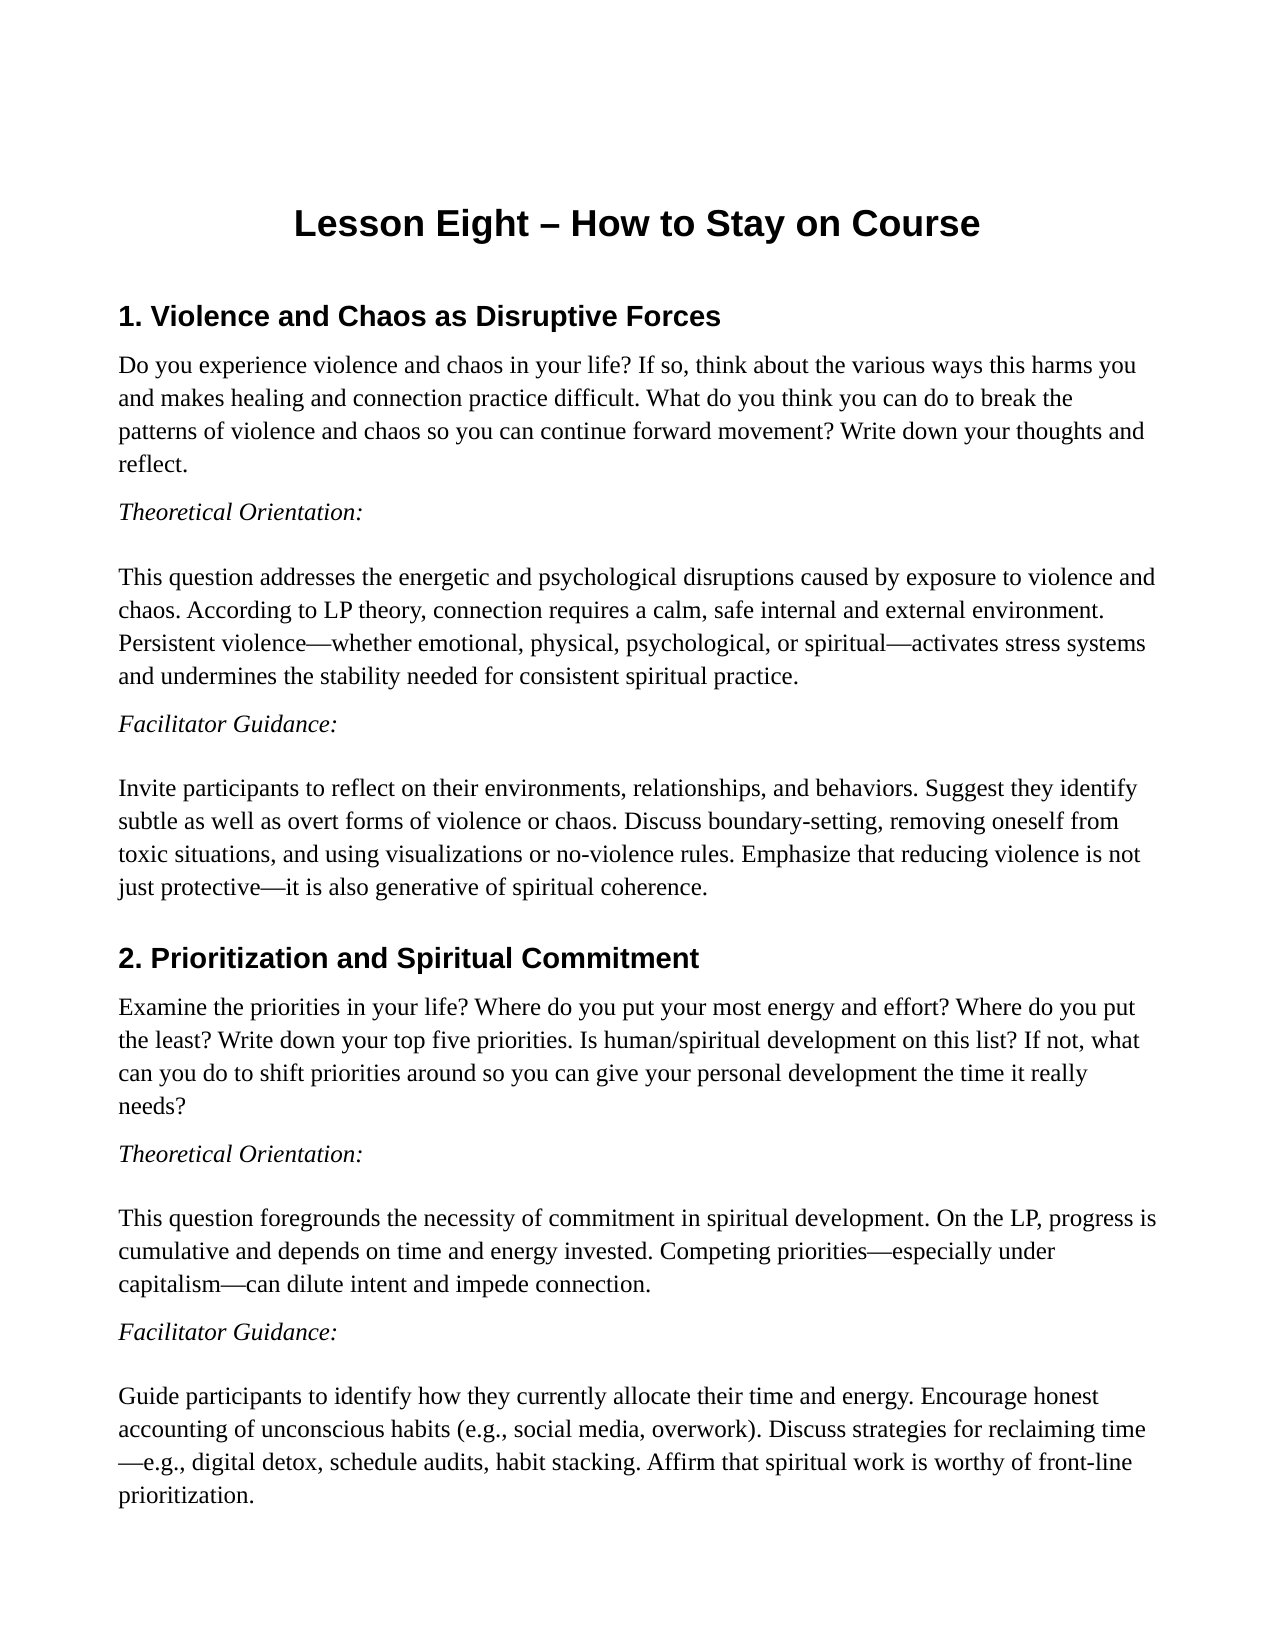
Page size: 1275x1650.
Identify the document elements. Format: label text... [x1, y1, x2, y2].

text Invite participants to reflect on their environments, relationships, and behaviors. Suggest they identify subtle as well as overt forms of violence or chaos. Discuss boundary-setting, removing oneself from toxic situations, and using visualizations or no-violence rules. Emphasize that reducing violence is not just protective—it is also generative of spiritual coherence. [118, 773, 1157, 901]
subtitle Lesson Eight – How to Stay on Course [118, 201, 1157, 244]
text Examine the priorities in your life? Where do you put your most energy and effort? Where do you put the least? Write down your top five priorities. Is human/spiritual development on this list? If not, what can you do to shift priorities around so you can give your personal development the time it really needs? [118, 992, 1157, 1120]
text Guide participants to identify how they currently allocate their time and energy. Encourage honest accounting of unconscious habits (e.g., social media, overwork). Discuss strategies for reclaiming time—e.g., digital detox, schedule audits, habit stacking. Affirm that spiritual work is worthy of front-line prioritization. [118, 1381, 1157, 1509]
text This question foregrounds the necessity of commitment in spiritual development. On the LP, progress is cumulative and depends on time and energy invested. Competing priorities—especially under capitalism—can dilute intent and impede connection. [118, 1203, 1157, 1298]
subtitle 2. Prioritization and Spiritual Commitment [118, 941, 1157, 974]
text Facilitator Guidance: [118, 709, 1157, 737]
subtitle 1. Violence and Chaos as Disruptive Forces [118, 299, 1157, 333]
text This question addresses the energetic and psychological disruptions caused by exposure to violence and chaos. According to LP theory, connection requires a calm, safe internal and external environment. Persistent violence—whether emotional, physical, psychological, or spiritual—activates stress systems and undermines the stability needed for consistent spiritual practice. [118, 562, 1157, 689]
text Theoretical Orientation: [118, 1139, 1157, 1168]
text Theoretical Orientation: [118, 497, 1157, 526]
text Do you experience violence and chaos in your life? If so, think about the various ways this harms you and makes healing and connection practice difficult. What do you think you can do to break the patterns of violence and chaos so you can continue forward movement? Write down your thoughts and reflect. [118, 350, 1157, 478]
text Facilitator Guidance: [118, 1317, 1157, 1346]
